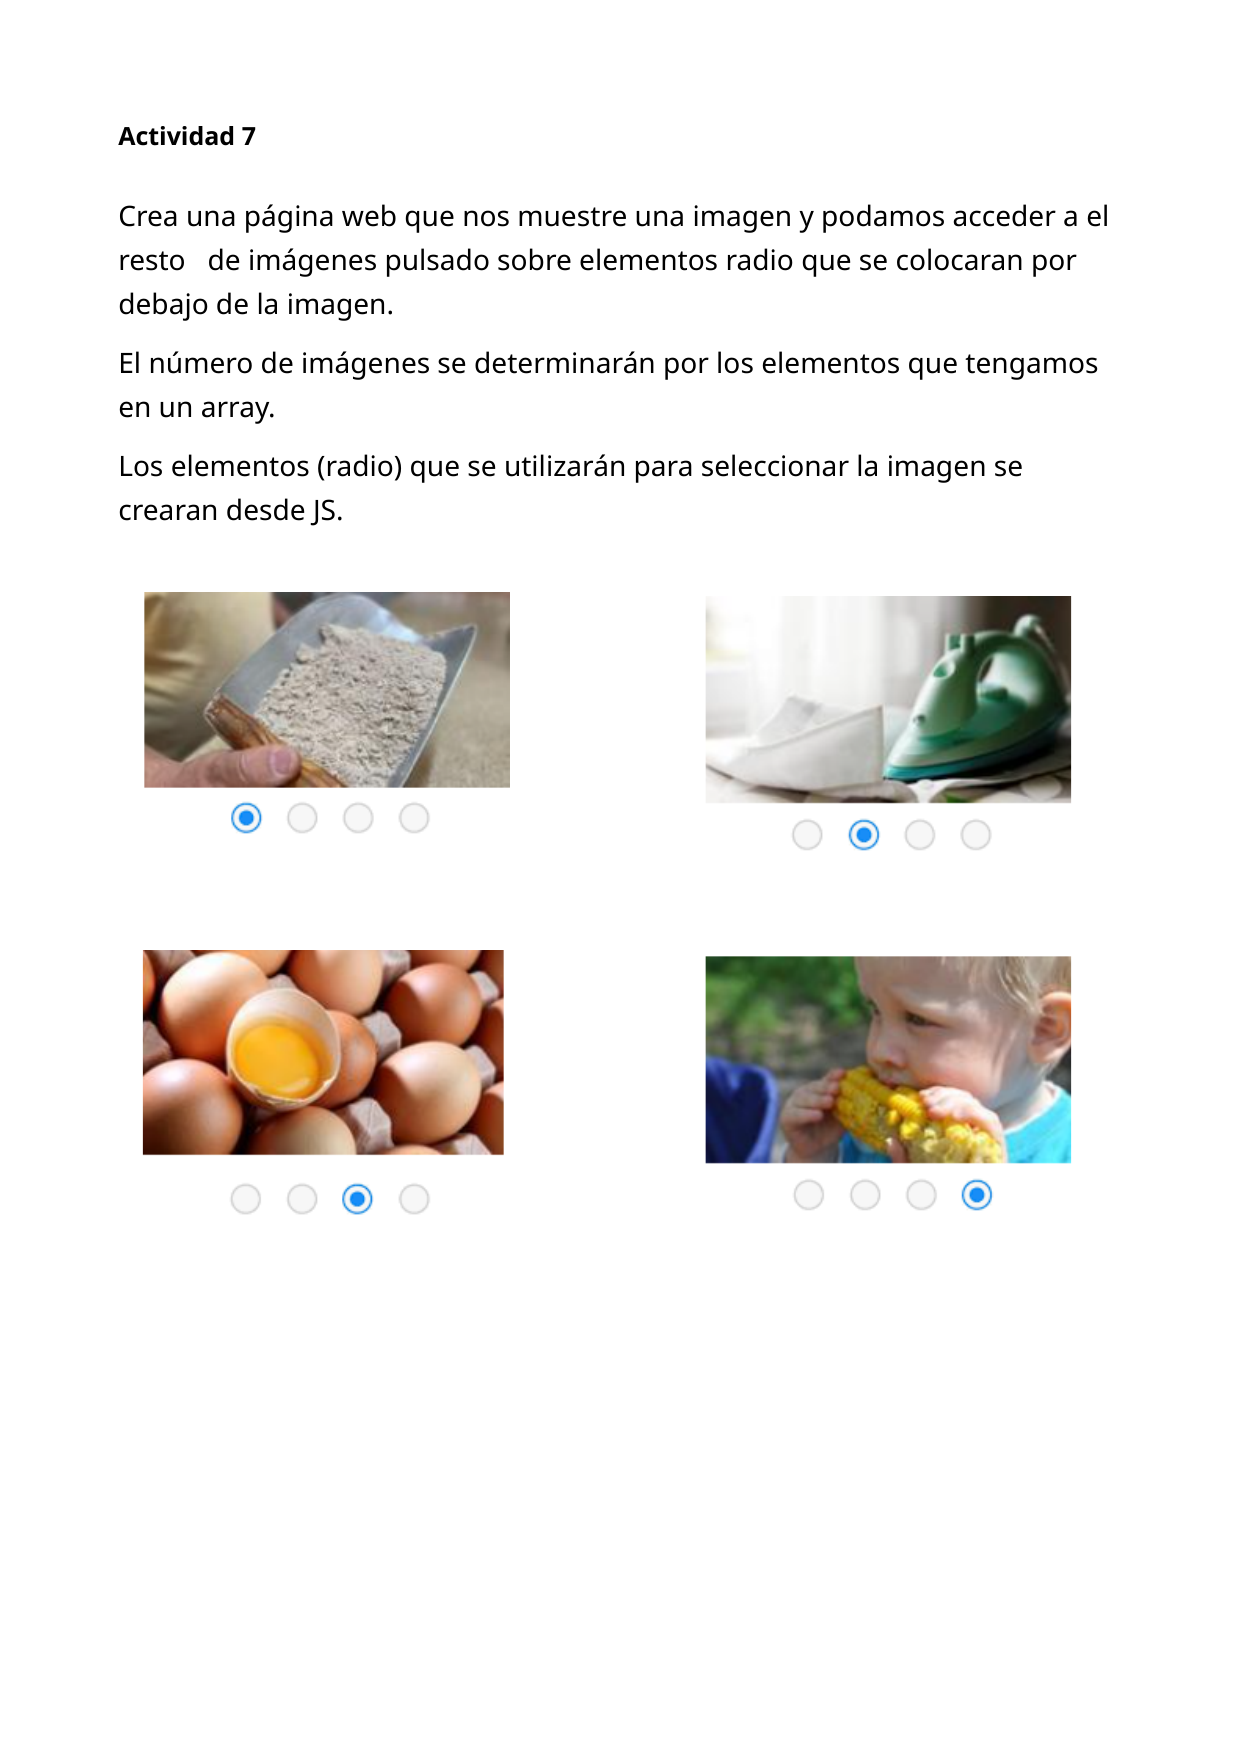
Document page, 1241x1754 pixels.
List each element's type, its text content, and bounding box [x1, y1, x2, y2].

text Crea una página web que nos muestre una imagen y podamos acceder a el resto de imágenes pulsado sobre elementos radio que se colocaran por debajo de la imagen. [118, 196, 1122, 323]
text Los elementos (radio) que se utilizarán para seleccionar la imagen se crearan desde JS. [118, 446, 1122, 528]
picture [142, 950, 504, 1224]
text Actividad 7 [118, 118, 1122, 152]
text El número de imágenes se determinarán por los elementos que tengamos en un array. [118, 343, 1122, 426]
picture [144, 592, 510, 857]
picture [705, 596, 1072, 863]
picture [705, 955, 1072, 1223]
